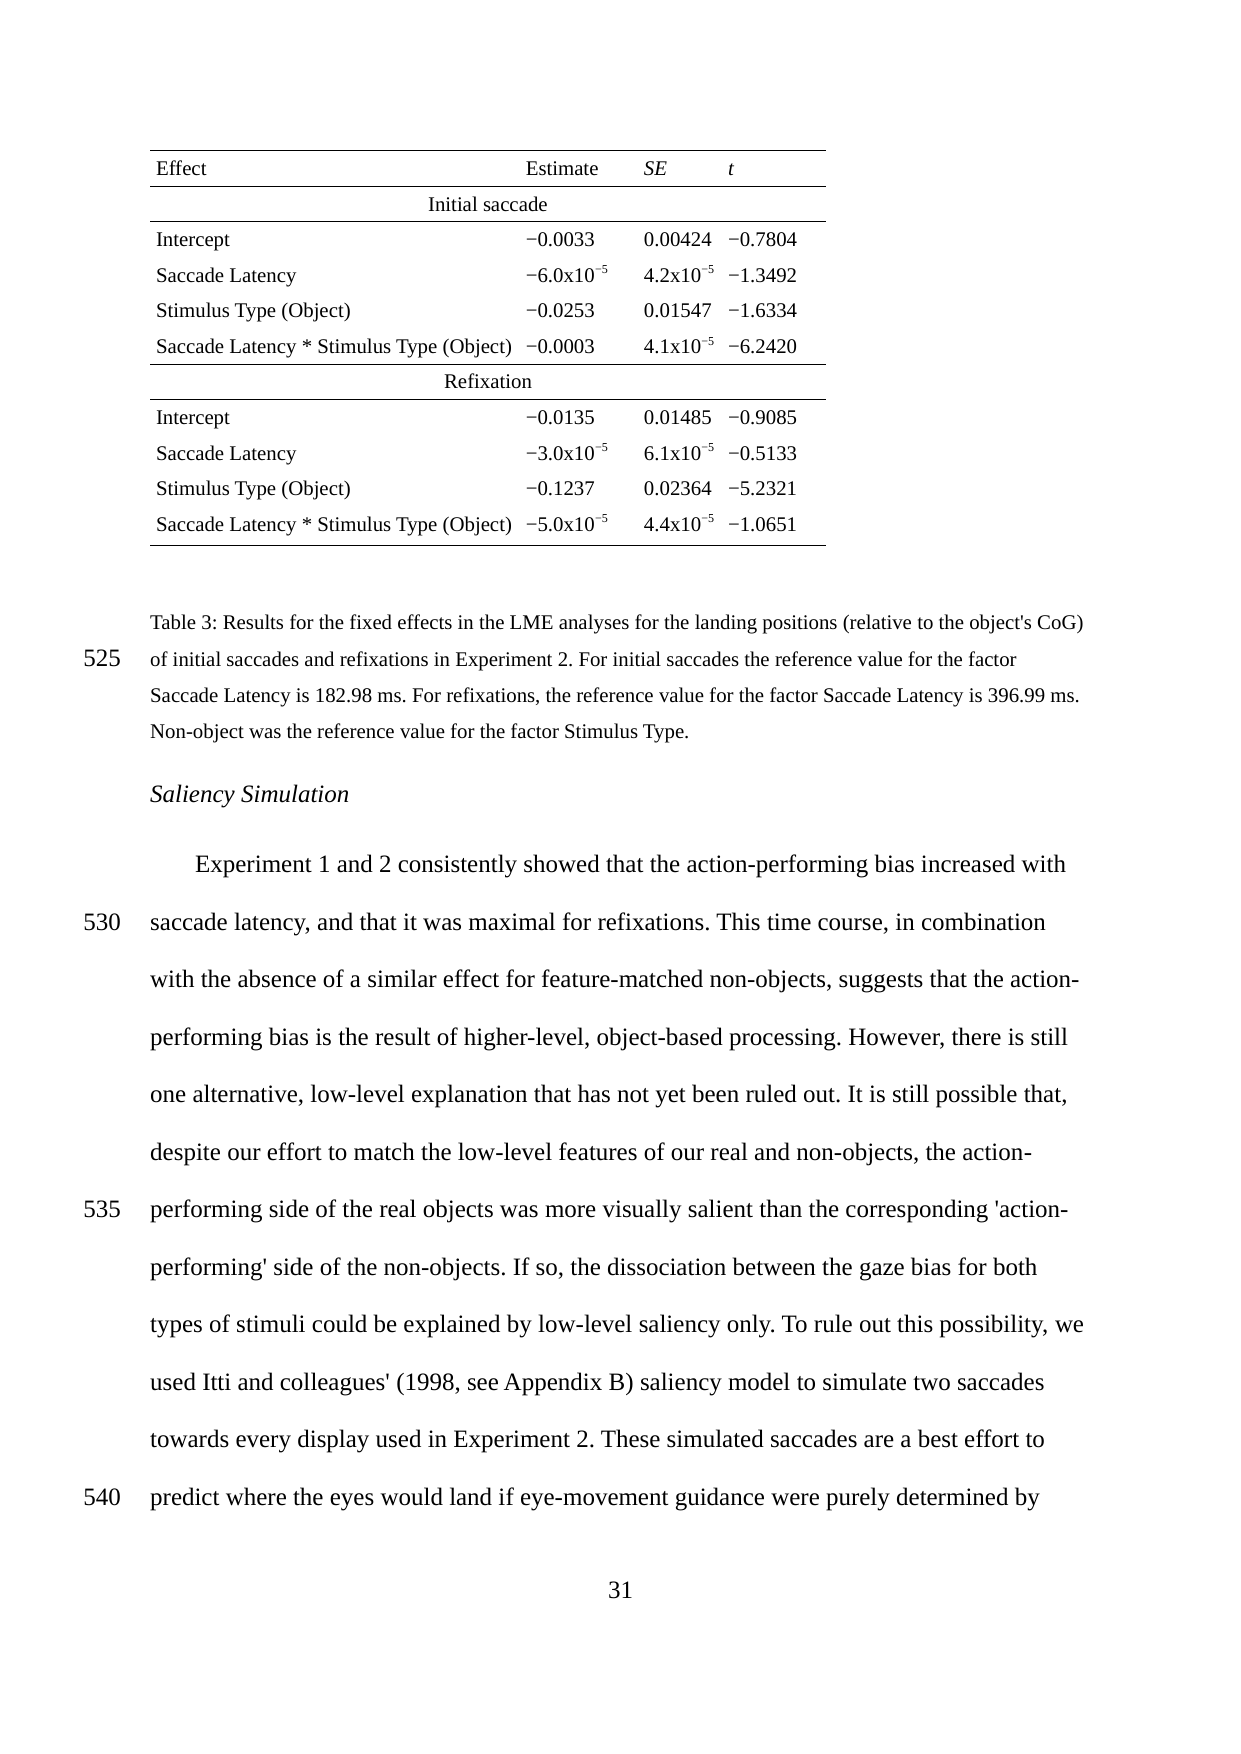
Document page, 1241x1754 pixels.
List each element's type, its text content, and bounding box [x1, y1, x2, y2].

table_cell 4.4x10−5 [638, 506, 722, 545]
table_cell 4.1x10−5 [638, 328, 722, 363]
table_cell −0.7804 [722, 222, 826, 257]
text Table 3: Results for the fixed effects in the LME analyses for the landing positions (relative to the object's CoG) of initial saccades and refixations in Experiment 2. For initial saccades the reference value for the factor Saccade Latency is 182.98 ms. For refixations, the reference value for the factor Saccade Latency is 396.99 ms. Non-object was the reference value for the factor Stimulus Type. [150, 606, 1091, 743]
table_cell 0.02364 [638, 470, 722, 506]
table_header t [722, 151, 826, 186]
table_cell 4.2x10−5 [638, 257, 722, 292]
table_cell −0.0253 [520, 293, 638, 328]
table_cell −5.0x10−5 [520, 506, 638, 545]
table_cell Refixation [150, 365, 826, 399]
table_cell −3.0x10−5 [520, 435, 638, 470]
table_cell Stimulus Type (Object) [150, 470, 520, 506]
text Experiment 1 and 2 consistently showed that the action-performing bias increased with saccade latency, and that it was maximal for refixations. This time course, in combination with the absence of a similar effect for feature-matched non-objects, suggests that the action-performing bias is the result of higher-level, object-based processing. However, there is still one alternative, low-level explanation that has not yet been ruled out. It is still possible that, despite our effort to match the low-level features of our real and non-objects, the action-performing side of the real objects was more visually salient than the corresponding 'action-performing' side of the non-objects. If so, the dissociation between the gaze bias for both types of stimuli could be explained by low-level saliency only. To rule out this possibility, we used Itti and colleagues' (1998, see Appendix B) saliency model to simulate two saccades towards every display used in Experiment 2. These simulated saccades are a best effort to predict where the eyes would land if eye-movement guidance were purely determined by [150, 849, 1091, 1511]
table_header SE [638, 151, 722, 186]
table_cell Saccade Latency [150, 257, 520, 292]
table_cell Stimulus Type (Object) [150, 293, 520, 328]
table_cell −6.2420 [722, 328, 826, 363]
table_cell −0.0033 [520, 222, 638, 257]
table_cell 0.01547 [638, 293, 722, 328]
table_cell 6.1x10−5 [638, 435, 722, 470]
table_cell 0.01485 [638, 400, 722, 435]
table_cell −1.0651 [722, 506, 826, 545]
table_cell −0.9085 [722, 400, 826, 435]
table_cell Intercept [150, 222, 520, 257]
table_header Effect [150, 151, 520, 186]
table_cell −1.6334 [722, 293, 826, 328]
table_cell −5.2321 [722, 470, 826, 506]
table_cell −1.3492 [722, 257, 826, 292]
table_cell Intercept [150, 400, 520, 435]
table_cell −0.5133 [722, 435, 826, 470]
subtitle Saliency Simulation [150, 779, 1091, 808]
table_cell −0.1237 [520, 470, 638, 506]
table_cell −0.0003 [520, 328, 638, 363]
table_header Estimate [520, 151, 638, 186]
table_cell Saccade Latency * Stimulus Type (Object) [150, 506, 520, 545]
table_cell 0.00424 [638, 222, 722, 257]
table_cell Saccade Latency [150, 435, 520, 470]
table_cell −0.0135 [520, 400, 638, 435]
table_cell Initial saccade [150, 187, 826, 221]
table_cell Saccade Latency * Stimulus Type (Object) [150, 328, 520, 363]
table_cell −6.0x10−5 [520, 257, 638, 292]
